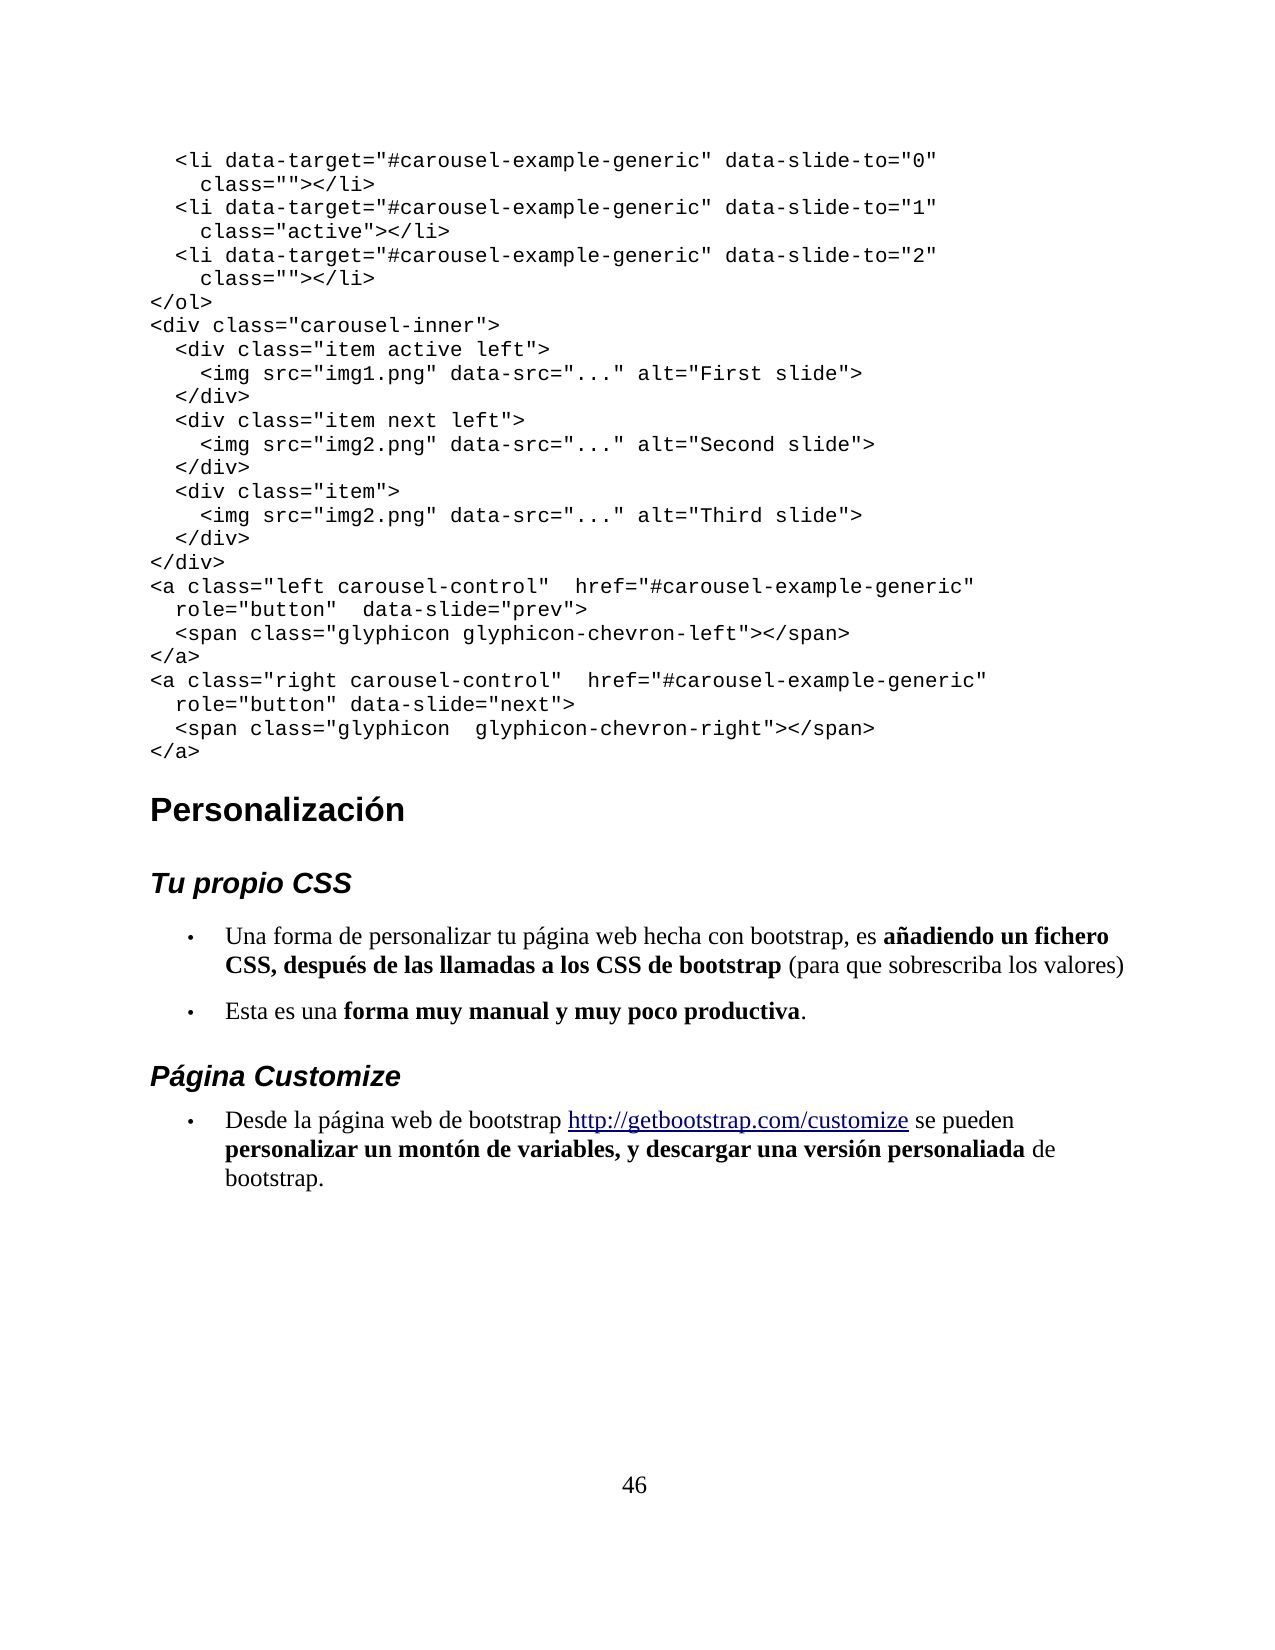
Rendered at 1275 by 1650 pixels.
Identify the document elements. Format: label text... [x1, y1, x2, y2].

text </ol> [150, 292, 1125, 316]
text </a> [150, 647, 1125, 670]
text <li data-target="#carousel-example-generic" data-slide-to="0" [150, 150, 1125, 174]
text </div> [150, 386, 1125, 410]
text <span class="glyphicon glyphicon-chevron-left"></span> [150, 623, 1125, 647]
text <div class="item next left"> [150, 410, 1125, 434]
text </div> [150, 457, 1125, 481]
text <li data-target="#carousel-example-generic" data-slide-to="2" [150, 244, 1125, 268]
text role="button" data-slide="next"> [150, 694, 1125, 717]
text <img src="img1.png" data-src="..." alt="First slide"> [150, 363, 1125, 386]
list Desde la página web de bootstrap http://getbootstrap.com/customize se pueden personalizar un montón de variables, y descargar una versión personaliada de bootstrap. [187, 1105, 1125, 1191]
text <div class="carousel-inner"> [150, 316, 1125, 339]
subtitle Página Customize [150, 1059, 1125, 1093]
text <img src="img2.png" data-src="..." alt="Second slide"> [150, 434, 1125, 457]
subtitle Personalización [150, 790, 1125, 828]
text <a class="right carousel-control" href="#carousel-example-generic" [150, 670, 1125, 694]
list Una forma de personalizar tu página web hecha con bootstrap, es añadiendo un fichero CSS, después de las llamadas a los CSS de bootstrap (para que sobrescriba los valores) [187, 921, 1125, 978]
list Esta es una forma muy manual y muy poco productiva. [187, 996, 1125, 1025]
text <div class="item active left"> [150, 339, 1125, 363]
text </div> [150, 552, 1125, 576]
text <div class="item"> [150, 481, 1125, 505]
text class=""></li> [150, 174, 1125, 197]
text </a> [150, 741, 1125, 765]
text class=""></li> [150, 268, 1125, 292]
text <span class="glyphicon glyphicon-chevron-right"></span> [150, 717, 1125, 741]
text <a class="left carousel-control" href="#carousel-example-generic" [150, 576, 1125, 599]
text <li data-target="#carousel-example-generic" data-slide-to="1" [150, 197, 1125, 221]
text role="button" data-slide="prev"> [150, 599, 1125, 623]
text <img src="img2.png" data-src="..." alt="Third slide"> [150, 505, 1125, 528]
subtitle Tu propio CSS [150, 866, 1125, 899]
text </div> [150, 528, 1125, 552]
text class="active"></li> [150, 221, 1125, 244]
